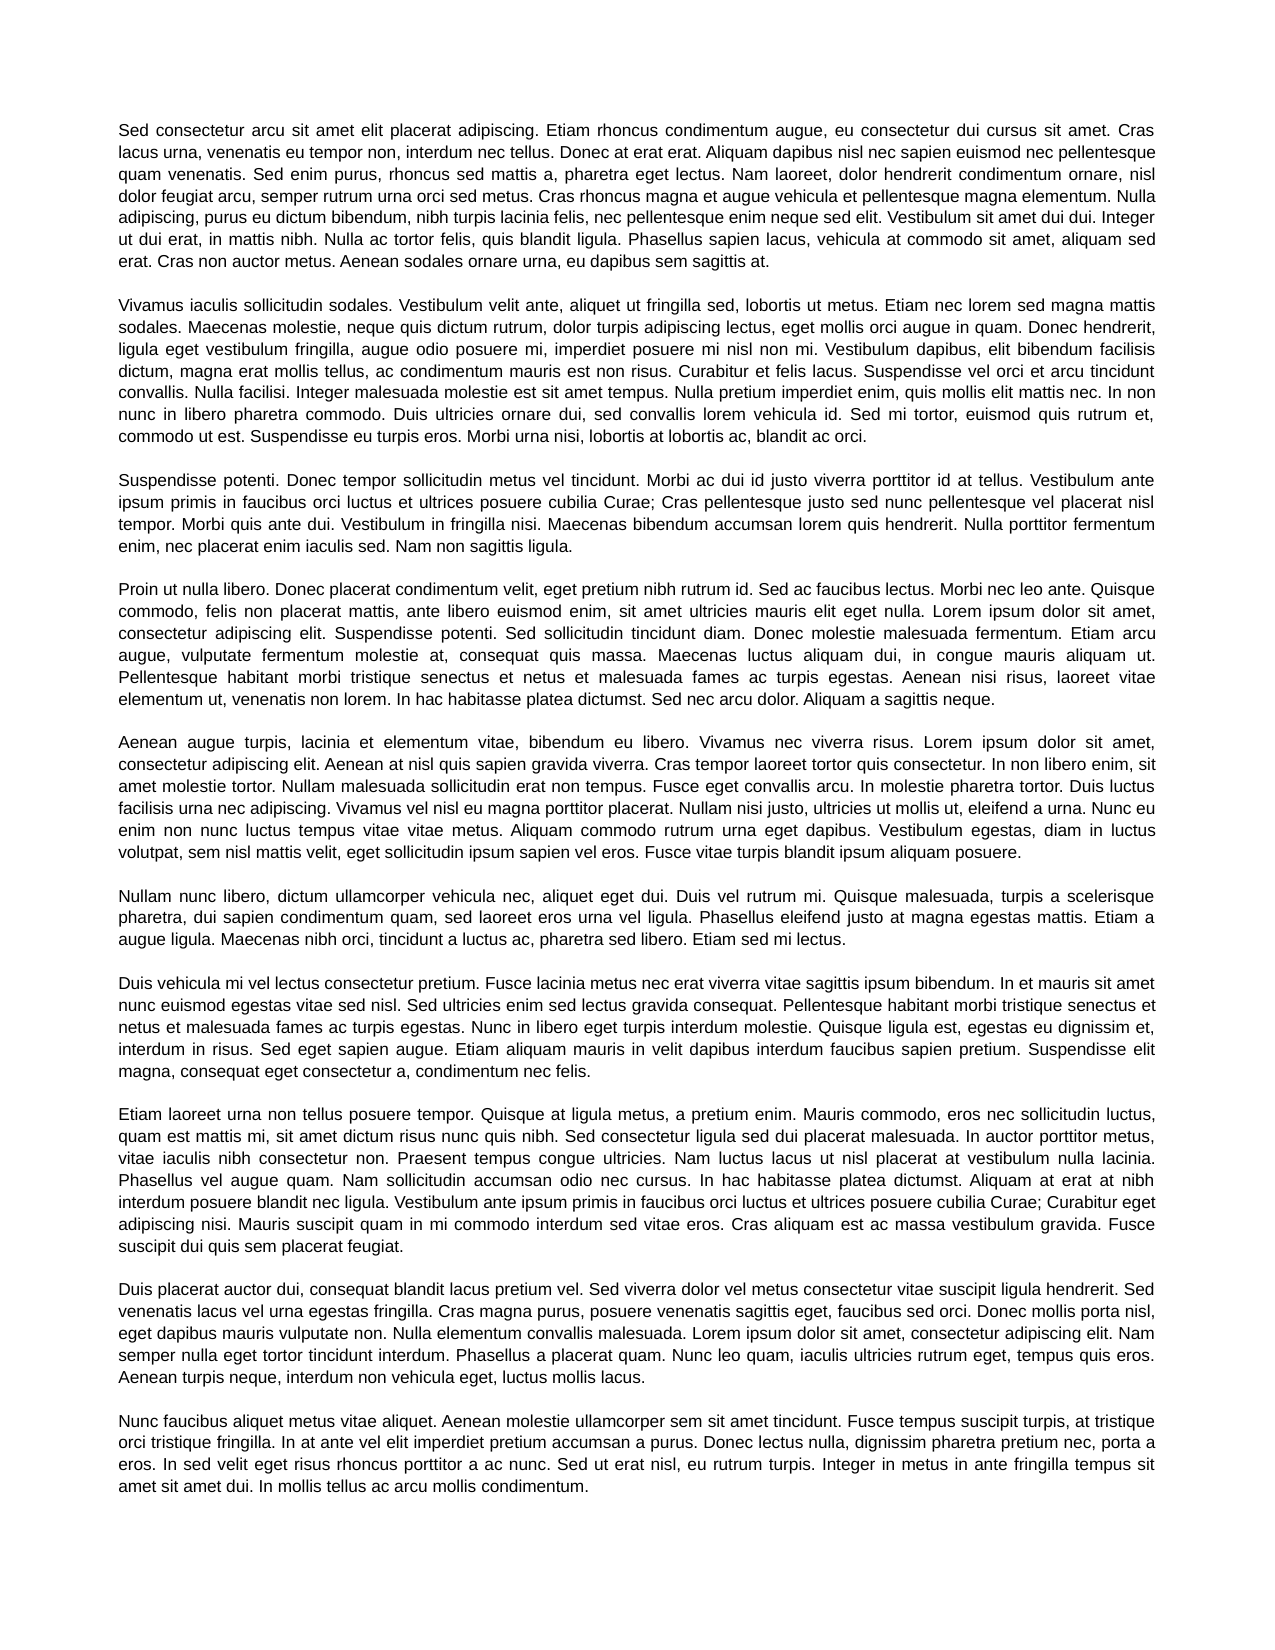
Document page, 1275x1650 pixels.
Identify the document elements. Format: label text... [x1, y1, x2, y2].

text Aenean augue turpis, lacinia et elementum vitae, bibendum eu libero. Vivamus nec viverra risus. Lorem ipsum dolor sit amet, consectetur adipiscing elit. Aenean at nisl quis sapien gravida viverra. Cras tempor laoreet tortor quis consectetur. In non libero enim, sit amet molestie tortor. Nullam malesuada sollicitudin erat non tempus. Fusce eget convallis arcu. In molestie pharetra tortor. Duis luctus facilisis urna nec adipiscing. Vivamus vel nisl eu magna porttitor placerat. Nullam nisi justo, ultricies ut mollis ut, eleifend a urna. Nunc eu enim non nunc luctus tempus vitae vitae metus. Aliquam commodo rutrum urna eget dapibus. Vestibulum egestas, diam in luctus volutpat, sem nisl mattis velit, eget sollicitudin ipsum sapien vel eros. Fusce vitae turpis blandit ipsum aliquam posuere. [118, 731, 1157, 862]
text Suspendisse potenti. Donec tempor sollicitudin metus vel tincidunt. Morbi ac dui id justo viverra porttitor id at tellus. Vestibulum ante ipsum primis in faucibus orci luctus et ultrices posuere cubilia Curae; Cras pellentesque justo sed nunc pellentesque vel placerat nisl tempor. Morbi quis ante dui. Vestibulum in fringilla nisi. Maecenas bibendum accumsan lorem quis hendrerit. Nulla porttitor fermentum enim, nec placerat enim iaculis sed. Nam non sagittis ligula. [118, 468, 1157, 556]
text Etiam laoreet urna non tellus posuere tempor. Quisque at ligula metus, a pretium enim. Mauris commodo, eros nec sollicitudin luctus, quam est mattis mi, sit amet dictum risus nunc quis nibh. Sed consectetur ligula sed dui placerat malesuada. In auctor porttitor metus, vitae iaculis nibh consectetur non. Praesent tempus congue ultricies. Nam luctus lacus ut nisl placerat at vestibulum nulla lacinia. Phasellus vel augue quam. Nam sollicitudin accumsan odio nec cursus. In hac habitasse platea dictumst. Aliquam at erat at nibh interdum posuere blandit nec ligula. Vestibulum ante ipsum primis in faucibus orci luctus et ultrices posuere cubilia Curae; Curabitur eget adipiscing nisi. Mauris suscipit quam in mi commodo interdum sed vitae eros. Cras aliquam est ac massa vestibulum gravida. Fusce suscipit dui quis sem placerat feugiat. [118, 1102, 1157, 1256]
text Proin ut nulla libero. Donec placerat condimentum velit, eget pretium nibh rutrum id. Sed ac faucibus lectus. Morbi nec leo ante. Quisque commodo, felis non placerat mattis, ante libero euismod enim, sit amet ultricies mauris elit eget nulla. Lorem ipsum dolor sit amet, consectetur adipiscing elit. Suspendisse potenti. Sed sollicitudin tincidunt diam. Donec molestie malesuada fermentum. Etiam arcu augue, vulputate fermentum molestie at, consequat quis massa. Maecenas luctus aliquam dui, in congue mauris aliquam ut. Pellentesque habitant morbi tristique senectus et netus et malesuada fames ac turpis egestas. Aenean nisi risus, laoreet vitae elementum ut, venenatis non lorem. In hac habitasse platea dictumst. Sed nec arcu dolor. Aliquam a sagittis neque. [118, 577, 1157, 709]
text Nullam nunc libero, dictum ullamcorper vehicula nec, aliquet eget dui. Duis vel rutrum mi. Quisque malesuada, turpis a scelerisque pharetra, dui sapien condimentum quam, sed laoreet eros urna vel ligula. Phasellus eleifend justo at magna egestas mattis. Etiam a augue ligula. Maecenas nibh orci, tincidunt a luctus ac, pharetra sed libero. Etiam sed mi lectus. [118, 884, 1157, 949]
text Vivamus iaculis sollicitudin sodales. Vestibulum velit ante, aliquet ut fringilla sed, lobortis ut metus. Etiam nec lorem sed magna mattis sodales. Maecenas molestie, neque quis dictum rutrum, dolor turpis adipiscing lectus, eget mollis orci augue in quam. Donec hendrerit, ligula eget vestibulum fringilla, augue odio posuere mi, imperdiet posuere mi nisl non mi. Vestibulum dapibus, elit bibendum facilisis dictum, magna erat mollis tellus, ac condimentum mauris est non risus. Curabitur et felis lacus. Suspendisse vel orci et arcu tincidunt convallis. Nulla facilisi. Integer malesuada molestie est sit amet tempus. Nulla pretium imperdiet enim, quis mollis elit mattis nec. In non nunc in libero pharetra commodo. Duis ultricies ornare dui, sed convallis lorem vehicula id. Sed mi tortor, euismod quis rutrum et, commodo ut est. Suspendisse eu turpis eros. Morbi urna nisi, lobortis at lobortis ac, blandit ac orci. [118, 293, 1157, 446]
text Duis placerat auctor dui, consequat blandit lacus pretium vel. Sed viverra dolor vel metus consectetur vitae suscipit ligula hendrerit. Sed venenatis lacus vel urna egestas fringilla. Cras magna purus, posuere venenatis sagittis eget, faucibus sed orci. Donec mollis porta nisl, eget dapibus mauris vulputate non. Nulla elementum convallis malesuada. Lorem ipsum dolor sit amet, consectetur adipiscing elit. Nam semper nulla eget tortor tincidunt interdum. Phasellus a placerat quam. Nunc leo quam, iaculis ultricies rutrum eget, tempus quis eros. Aenean turpis neque, interdum non vehicula eget, luctus mollis lacus. [118, 1277, 1157, 1387]
text Duis vehicula mi vel lectus consectetur pretium. Fusce lacinia metus nec erat viverra vitae sagittis ipsum bibendum. In et mauris sit amet nunc euismod egestas vitae sed nisl. Sed ultricies enim sed lectus gravida consequat. Pellentesque habitant morbi tristique senectus et netus et malesuada fames ac turpis egestas. Nunc in libero eget turpis interdum molestie. Quisque ligula est, egestas eu dignissim et, interdum in risus. Sed eget sapien augue. Etiam aliquam mauris in velit dapibus interdum faucibus sapien pretium. Suspendisse elit magna, consequat eget consectetur a, condimentum nec felis. [118, 971, 1157, 1081]
text Nunc faucibus aliquet metus vitae aliquet. Aenean molestie ullamcorper sem sit amet tincidunt. Fusce tempus suscipit turpis, at tristique orci tristique fringilla. In at ante vel elit imperdiet pretium accumsan a purus. Donec lectus nulla, dignissim pharetra pretium nec, porta a eros. In sed velit eget risus rhoncus porttitor a ac nunc. Sed ut erat nisl, eu rutrum turpis. Integer in metus in ante fringilla tempus sit amet sit amet dui. In mollis tellus ac arcu mollis condimentum. [118, 1409, 1157, 1496]
text Sed consectetur arcu sit amet elit placerat adipiscing. Etiam rhoncus condimentum augue, eu consectetur dui cursus sit amet. Cras lacus urna, venenatis eu tempor non, interdum nec tellus. Donec at erat erat. Aliquam dapibus nisl nec sapien euismod nec pellentesque quam venenatis. Sed enim purus, rhoncus sed mattis a, pharetra eget lectus. Nam laoreet, dolor hendrerit condimentum ornare, nisl dolor feugiat arcu, semper rutrum urna orci sed metus. Cras rhoncus magna et augue vehicula et pellentesque magna elementum. Nulla adipiscing, purus eu dictum bibendum, nibh turpis lacinia felis, nec pellentesque enim neque sed elit. Vestibulum sit amet dui dui. Integer ut dui erat, in mattis nibh. Nulla ac tortor felis, quis blandit ligula. Phasellus sapien lacus, vehicula at commodo sit amet, aliquam sed erat. Cras non auctor metus. Aenean sodales ornare urna, eu dapibus sem sagittis at. [118, 118, 1157, 271]
